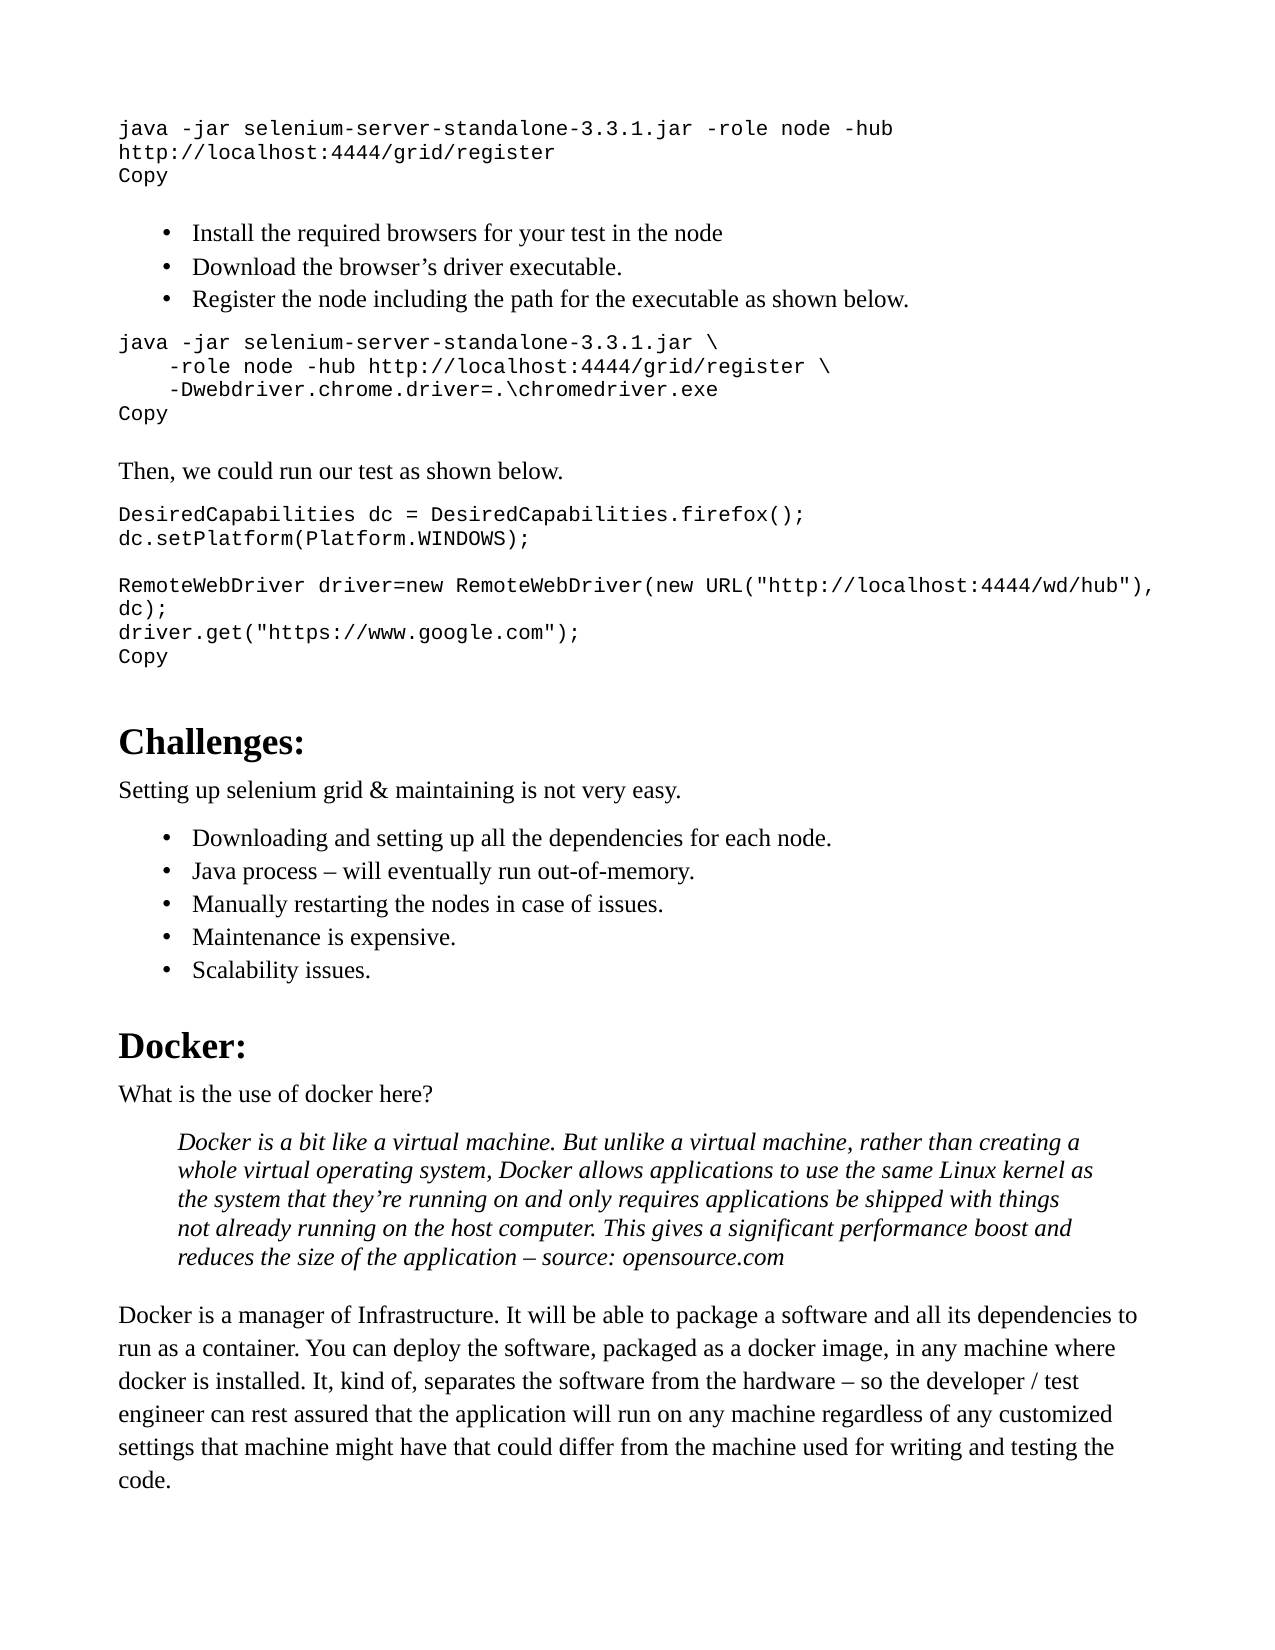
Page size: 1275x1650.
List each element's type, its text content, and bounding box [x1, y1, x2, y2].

subtitle Docker: [118, 1023, 1157, 1067]
list Manually restarting the nodes in case of issues. [162, 889, 1157, 918]
text Docker is a manager of Infrastructure. It will be able to package a software and all its dependencies to run as a container. You can deploy the software, packaged as a docker image, in any machine where docker is installed. It, kind of, separates the software from the hardware – so the developer / test engineer can rest assured that the application will run on any machine regardless of any customized settings that machine might have that could differ from the machine used for writing and testing the code. [118, 1300, 1157, 1494]
text -Dwebdriver.chrome.driver=.\chromedriver.exe [118, 379, 1157, 403]
list Downloading and setting up all the dependencies for each node. [162, 823, 1157, 852]
subtitle Challenges: [118, 720, 1157, 763]
list Download the browser’s driver executable. [162, 252, 1157, 280]
list Scalability issues. [162, 955, 1157, 984]
text Copy [118, 646, 1157, 669]
text dc.setPlatform(Platform.WINDOWS); [118, 527, 1157, 551]
text Setting up selenium grid & maintaining is not very easy. [118, 775, 1157, 804]
text RemoteWebDriver driver=new RemoteWebDriver(new URL("http://localhost:4444/wd/hub"), dc); [118, 575, 1157, 622]
text Docker is a bit like a virtual machine. But unlike a virtual machine, rather than creating a whole virtual operating system, Docker allows applications to use the same Linux kernel as the system that they’re running on and only requires applications be shipped with things not already running on the host computer. This gives a significant performance boost and reduces the size of the application – source: opensource.com [177, 1127, 1098, 1270]
list Maintenance is expensive. [162, 922, 1157, 951]
text Copy [118, 165, 1157, 189]
text What is the use of docker here? [118, 1079, 1157, 1108]
text DesiredCapabilities dc = DesiredCapabilities.firefox(); [118, 504, 1157, 527]
text Copy [118, 403, 1157, 427]
text java -jar selenium-server-standalone-3.3.1.jar -role node -hub http://localhost:4444/grid/register [118, 118, 1157, 165]
text Then, we could run our test as shown below. [118, 456, 1157, 485]
text driver.get("https://www.google.com"); [118, 622, 1157, 646]
list Java process – will eventually run out-of-memory. [162, 856, 1157, 885]
text -role node -hub http://localhost:4444/grid/register \ [118, 356, 1157, 379]
text java -jar selenium-server-standalone-3.3.1.jar \ [118, 332, 1157, 356]
list Install the required browsers for your test in the node [162, 218, 1157, 247]
list Register the node including the path for the executable as shown below. [162, 284, 1157, 313]
